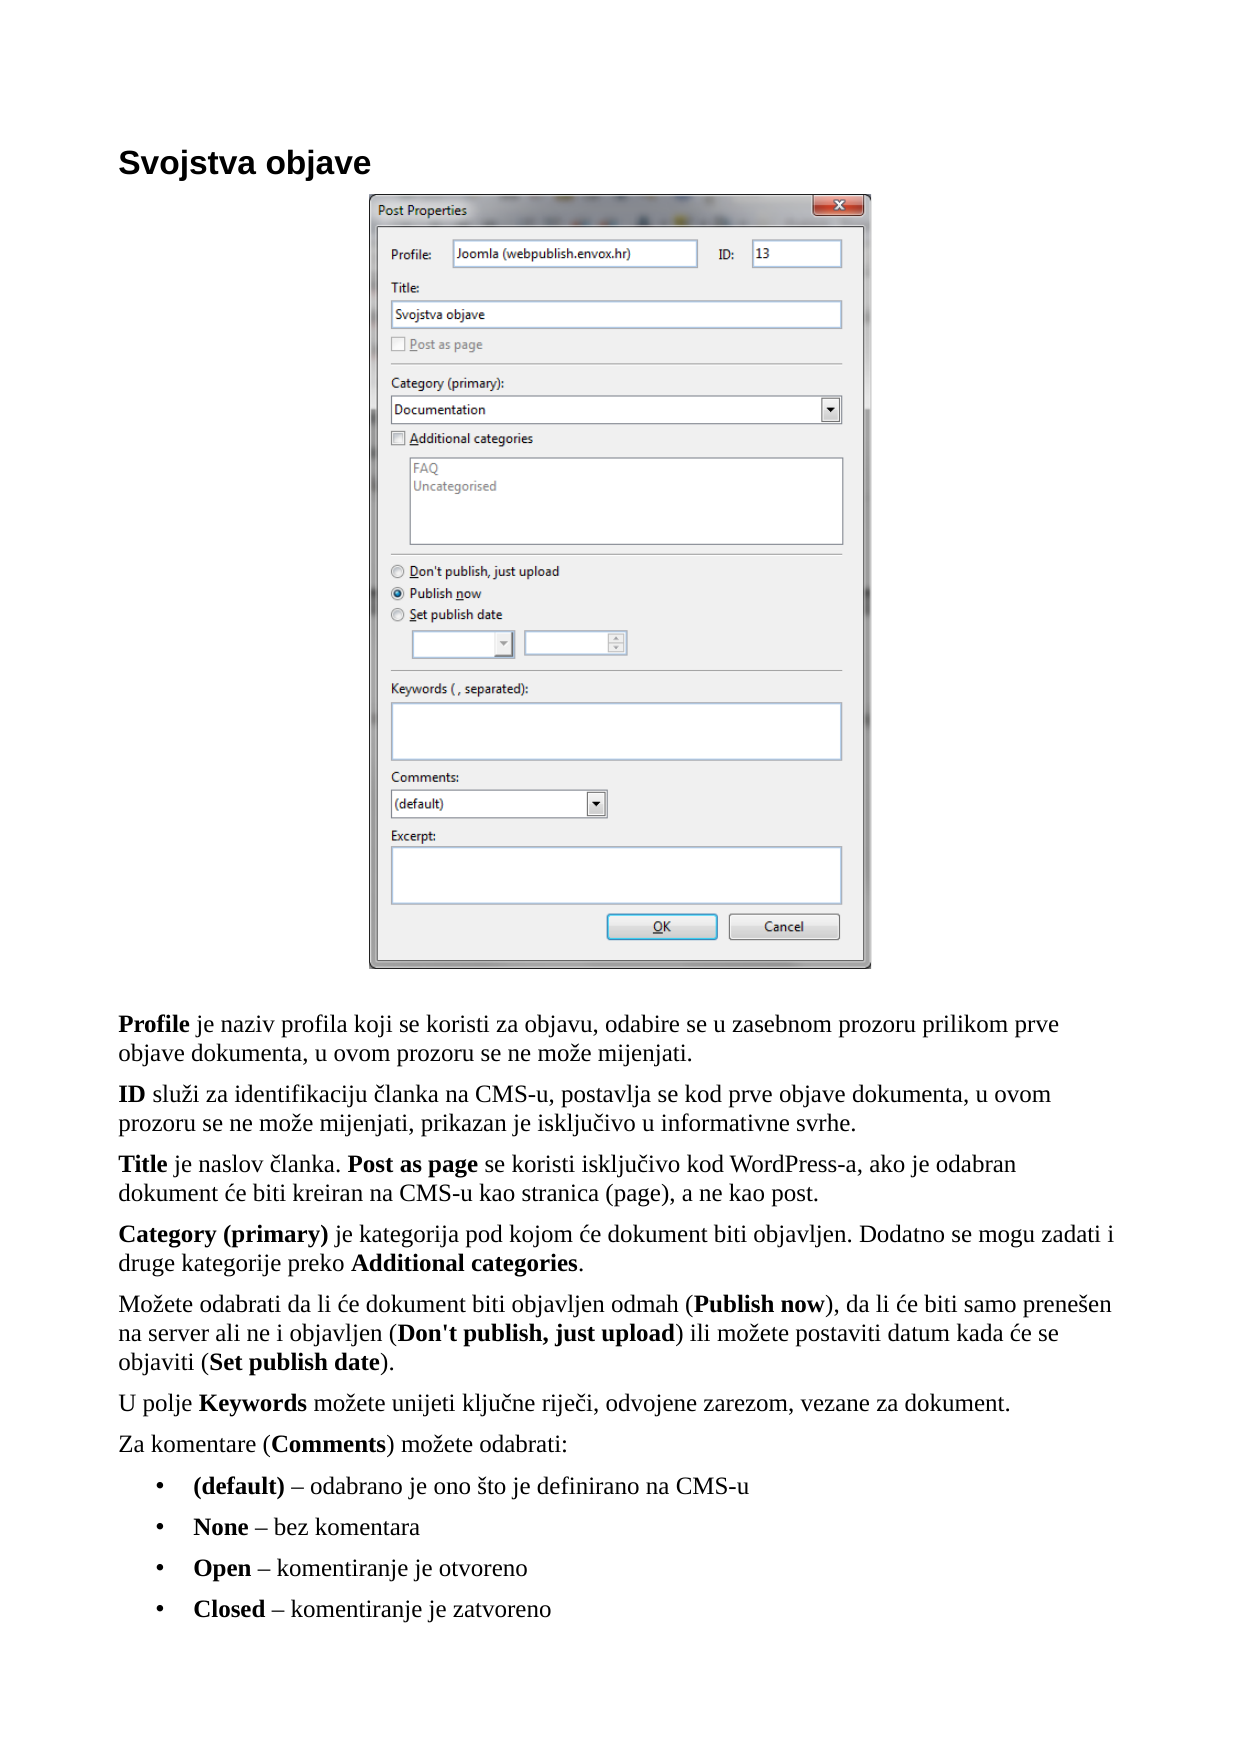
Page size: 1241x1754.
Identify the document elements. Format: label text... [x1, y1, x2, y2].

list None – bez komentara [156, 1512, 1122, 1541]
list Closed – komentiranje je zatvoreno [156, 1594, 1122, 1623]
text Možete odabrati da li će dokument biti objavljen odmah (Publish now), da li će biti samo prenešen na server ali ne i objavljen (Don't publish, just upload) ili možete postaviti datum kada će se objaviti (Set publish date). [118, 1289, 1122, 1376]
text Za komentare (Comments) možete odabrati: [118, 1429, 1122, 1458]
subtitle Svojstva objave [118, 143, 1122, 182]
text U polje Keywords možete unijeti ključne riječi, odvojene zarezom, vezane za dokument. [118, 1388, 1122, 1417]
text Profile je naziv profila koji se koristi za objavu, odabire se u zasebnom prozoru prilikom prve objave dokumenta, u ovom prozoru se ne može mijenjati. [118, 1009, 1122, 1067]
text Category (primary) je kategorija pod kojom će dokument biti objavljen. Dodatno se mogu zadati i druge kategorije preko Additional categories. [118, 1219, 1122, 1277]
list (default) – odabrano je ono što je definirano na CMS-u [156, 1471, 1122, 1499]
text Title je naslov članka. Post as page se koristi isključivo kod WordPress-a, ako je odabran dokument će biti kreiran na CMS-u kao stranica (page), a ne kao post. [118, 1149, 1122, 1207]
list Open – komentiranje je otvoreno [156, 1553, 1122, 1582]
text ID služi za identifikaciju članka na CMS-u, postavlja se kod prve objave dokumenta, u ovom prozoru se ne može mijenjati, prikazan je isključivo u informativne svrhe. [118, 1079, 1122, 1137]
picture [369, 194, 872, 969]
